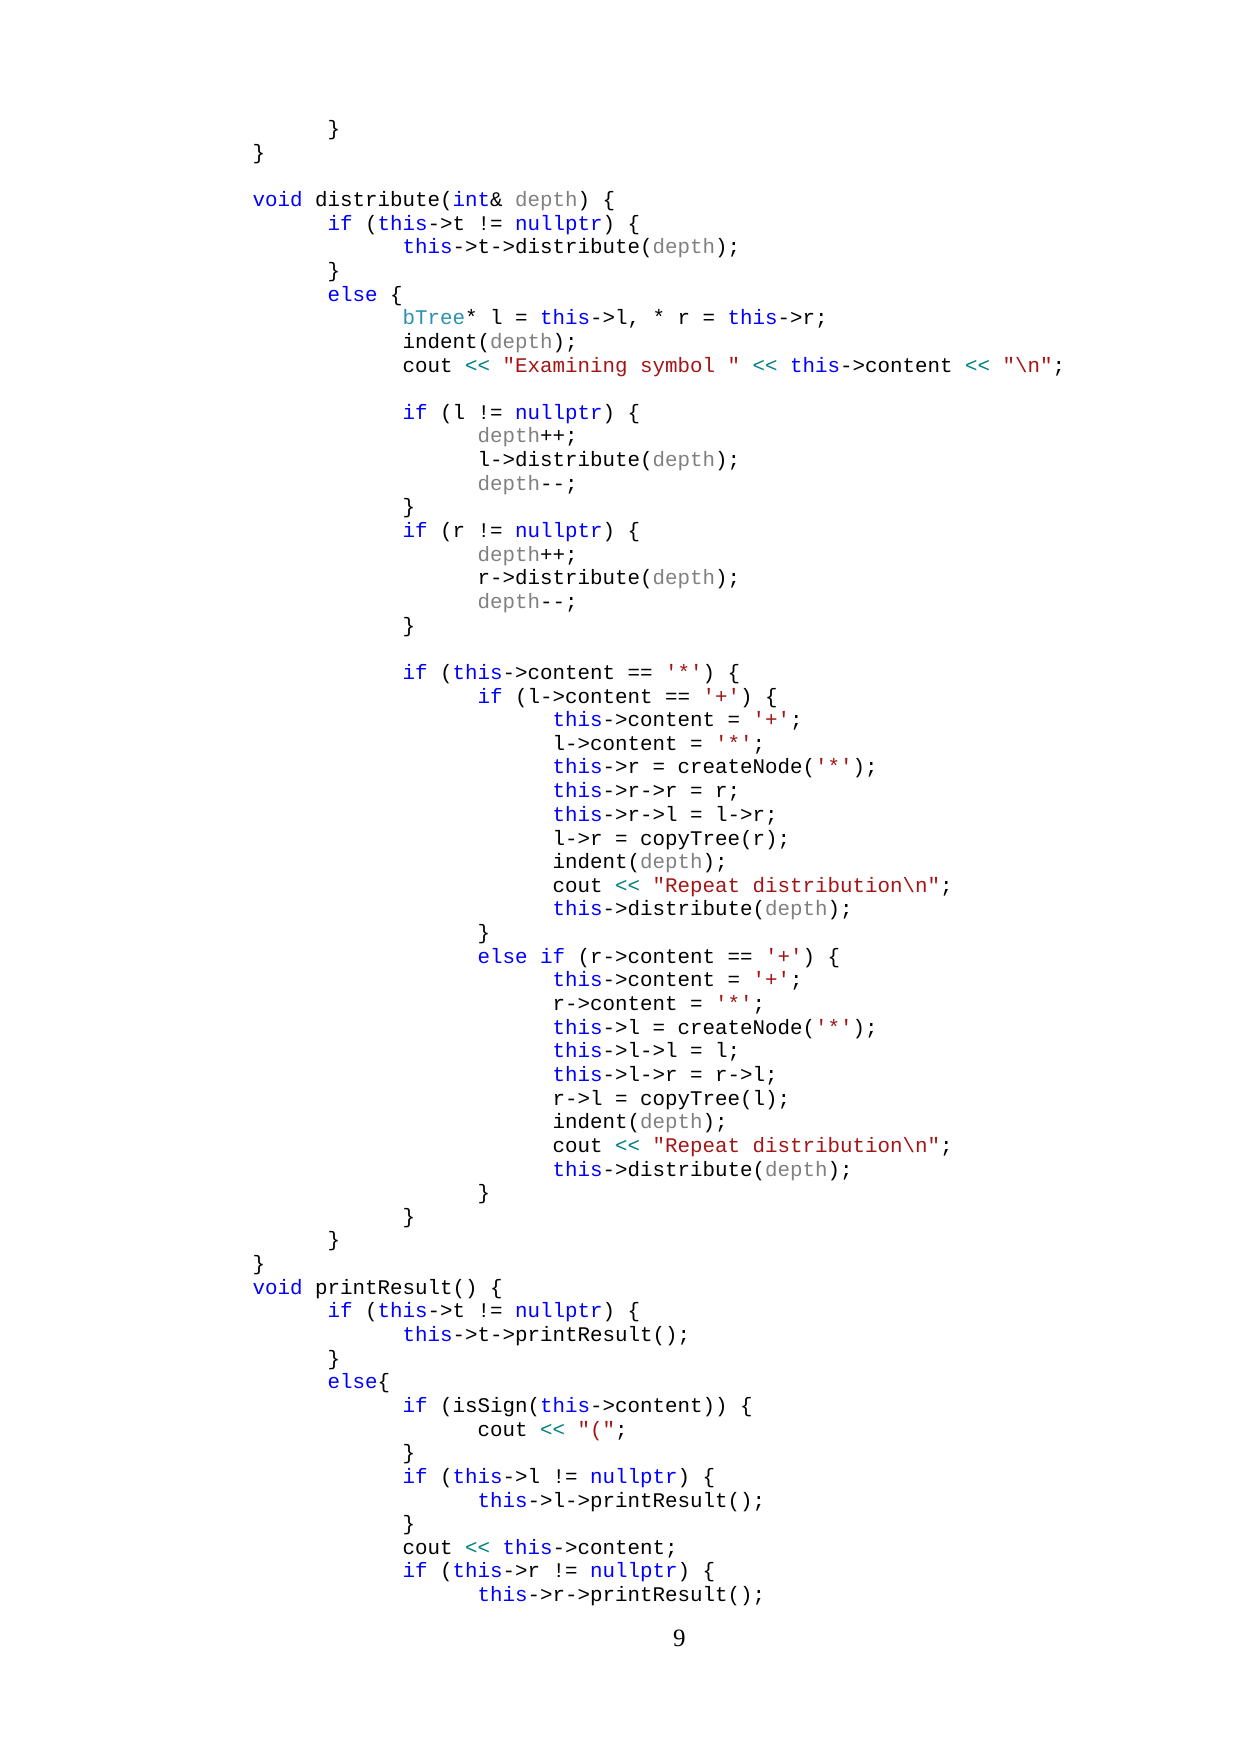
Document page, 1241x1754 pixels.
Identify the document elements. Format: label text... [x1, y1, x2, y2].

text cout << "Repeat distribution\n"; [177, 1135, 1181, 1158]
text indent(depth); [177, 851, 1181, 875]
text } [177, 615, 1181, 638]
text this->r->printResult(); [177, 1584, 1181, 1608]
text cout << this->content; [177, 1537, 1181, 1561]
text else { [177, 284, 1181, 307]
text } [177, 118, 1181, 142]
text l->r = copyTree(r); [177, 827, 1181, 851]
text this->l->l = l; [177, 1040, 1181, 1064]
text } [177, 142, 1181, 165]
text r->content = '*'; [177, 993, 1181, 1017]
text r->distribute(depth); [177, 567, 1181, 591]
text this->distribute(depth); [177, 898, 1181, 922]
text this->distribute(depth); [177, 1158, 1181, 1182]
text } [177, 260, 1181, 284]
text } [177, 1229, 1181, 1253]
text else if (r->content == '+') { [177, 946, 1181, 969]
text this->content = '+'; [177, 969, 1181, 993]
text void distribute(int& depth) { [177, 189, 1181, 213]
text } [177, 1182, 1181, 1206]
text this->l = createNode('*'); [177, 1017, 1181, 1040]
text this->r->l = l->r; [177, 804, 1181, 827]
text if (this->content == '*') { [177, 662, 1181, 686]
text } [177, 496, 1181, 520]
text indent(depth); [177, 1111, 1181, 1135]
text depth++; [177, 426, 1181, 449]
text if (this->t != nullptr) { [177, 1300, 1181, 1324]
text indent(depth); [177, 331, 1181, 354]
text depth++; [177, 544, 1181, 567]
text this->l->r = r->l; [177, 1064, 1181, 1088]
text } [177, 1442, 1181, 1466]
text this->l->printResult(); [177, 1489, 1181, 1513]
text void printResult() { [177, 1277, 1181, 1300]
text if (r != nullptr) { [177, 520, 1181, 544]
text this->t->printResult(); [177, 1324, 1181, 1348]
text else{ [177, 1371, 1181, 1395]
text depth--; [177, 591, 1181, 615]
text cout << "("; [177, 1419, 1181, 1442]
text if (l->content == '+') { [177, 686, 1181, 709]
text if (this->r != nullptr) { [177, 1561, 1181, 1584]
text } [177, 1206, 1181, 1229]
text depth--; [177, 473, 1181, 496]
text bTree* l = this->l, * r = this->r; [177, 307, 1181, 331]
text } [177, 922, 1181, 946]
text } [177, 1253, 1181, 1277]
text } [177, 1348, 1181, 1371]
text this->content = '+'; [177, 709, 1181, 733]
text cout << "Repeat distribution\n"; [177, 875, 1181, 898]
text if (l != nullptr) { [177, 402, 1181, 426]
text this->r = createNode('*'); [177, 757, 1181, 780]
text this->t->distribute(depth); [177, 236, 1181, 260]
text if (this->t != nullptr) { [177, 213, 1181, 236]
text r->l = copyTree(l); [177, 1088, 1181, 1111]
text cout << "Examining symbol " << this->content << "\n"; [177, 354, 1181, 378]
text } [177, 1513, 1181, 1537]
text l->distribute(depth); [177, 449, 1181, 473]
text this->r->r = r; [177, 780, 1181, 804]
text l->content = '*'; [177, 733, 1181, 757]
text if (this->l != nullptr) { [177, 1466, 1181, 1489]
text if (isSign(this->content)) { [177, 1395, 1181, 1419]
